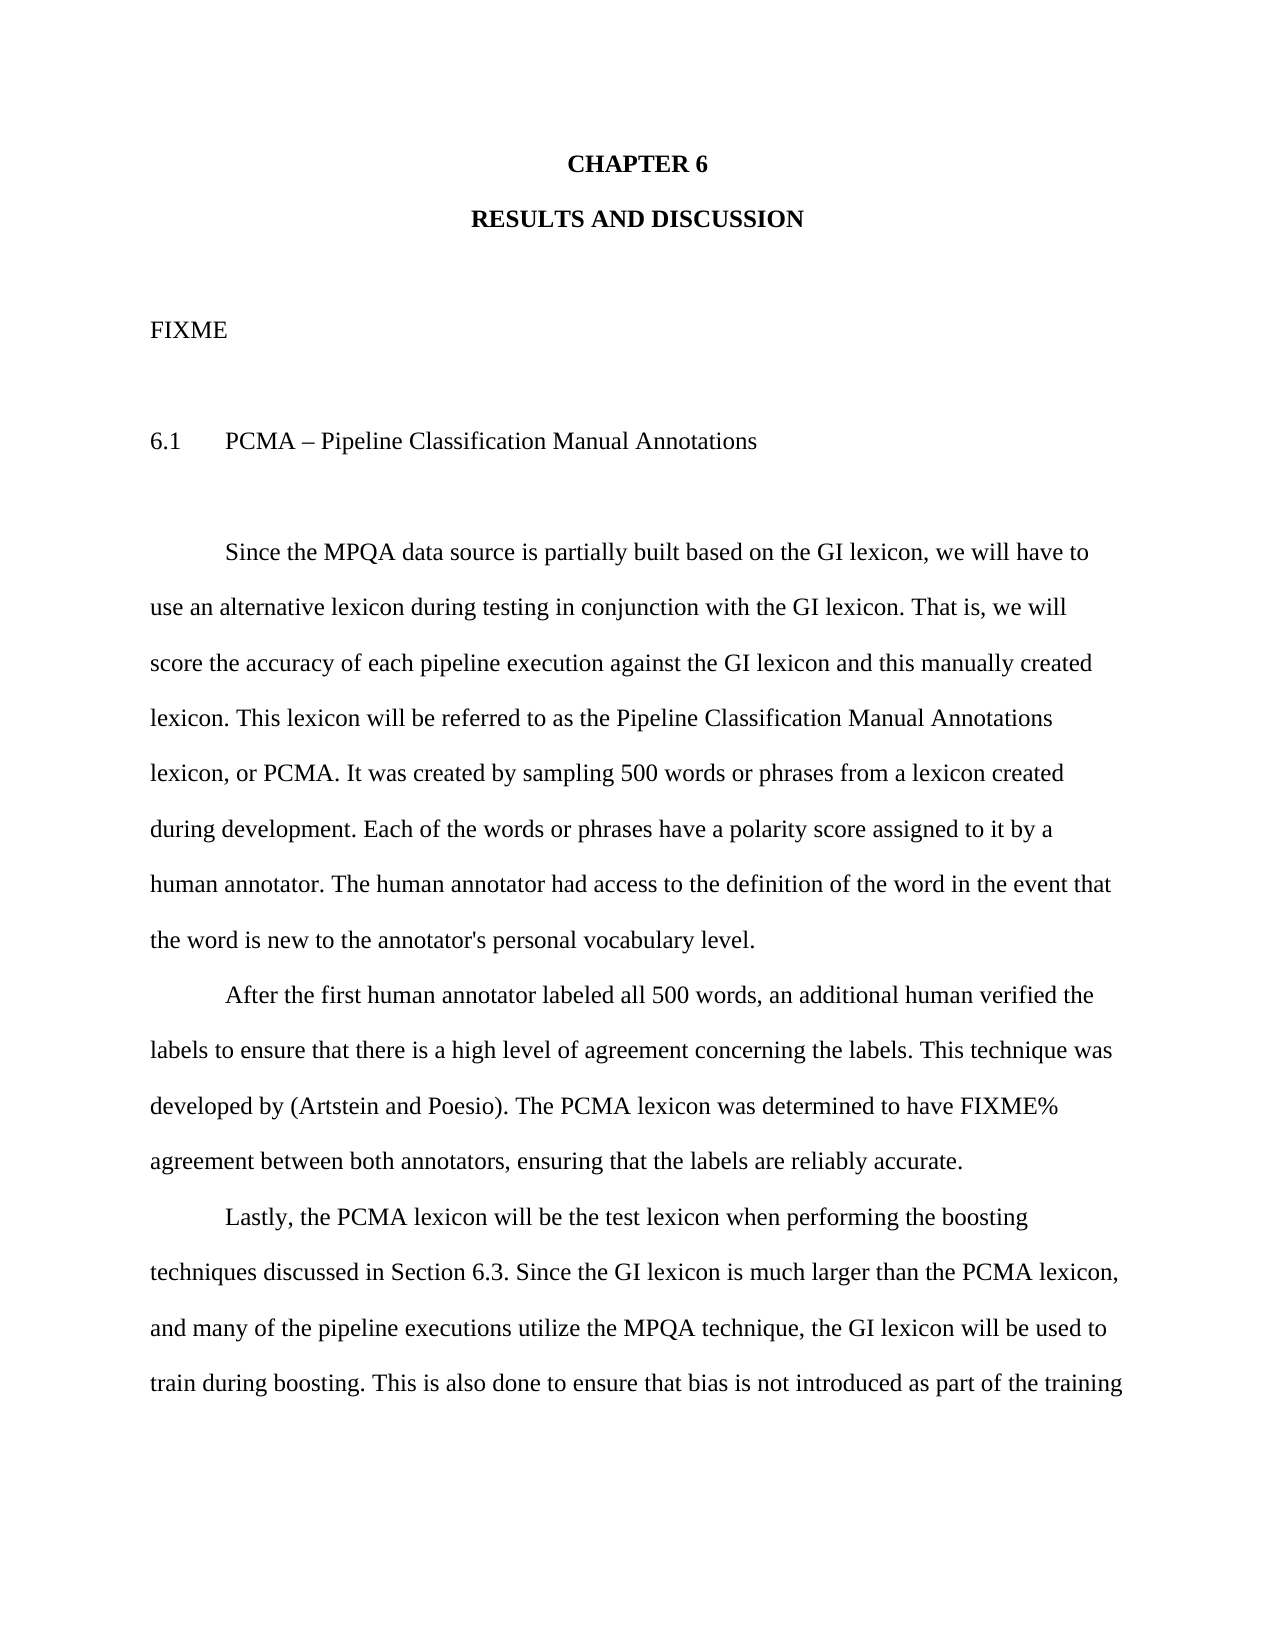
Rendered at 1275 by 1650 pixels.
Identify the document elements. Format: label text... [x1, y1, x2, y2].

text RESULTS AND DISCUSSION [150, 205, 1125, 233]
text FIXME [150, 316, 1125, 344]
text CHAPTER 6 [150, 150, 1125, 178]
text 6.1 PCMA – Pipeline Classification Manual Annotations [150, 427, 1125, 455]
text Since the MPQA data source is partially built based on the GI lexicon, we will have to use an alternative lexicon during testing in conjunction with the GI lexicon. That is, we will score the accuracy of each pipeline execution against the GI lexicon and this manually created lexicon. This lexicon will be referred to as the Pipeline Classification Manual Annotations lexicon, or PCMA. It was created by sampling 500 words or phrases from a lexicon created during development. Each of the words or phrases have a polarity score assigned to it by a human annotator. The human annotator had access to the definition of the word in the event that the word is new to the annotator's personal vocabulary level. [150, 538, 1125, 953]
text After the first human annotator labeled all 500 words, an additional human verified the labels to ensure that there is a high level of agreement concerning the labels. This technique was developed by (Artstein and Poesio). The PCMA lexicon was determined to have FIXME% agreement between both annotators, ensuring that the labels are reliably accurate. [150, 981, 1125, 1175]
text Lastly, the PCMA lexicon will be the test lexicon when performing the boosting techniques discussed in Section 6.3. Since the GI lexicon is much larger than the PCMA lexicon, and many of the pipeline executions utilize the MPQA technique, the GI lexicon will be used to train during boosting. This is also done to ensure that bias is not introduced as part of the training [150, 1203, 1125, 1397]
